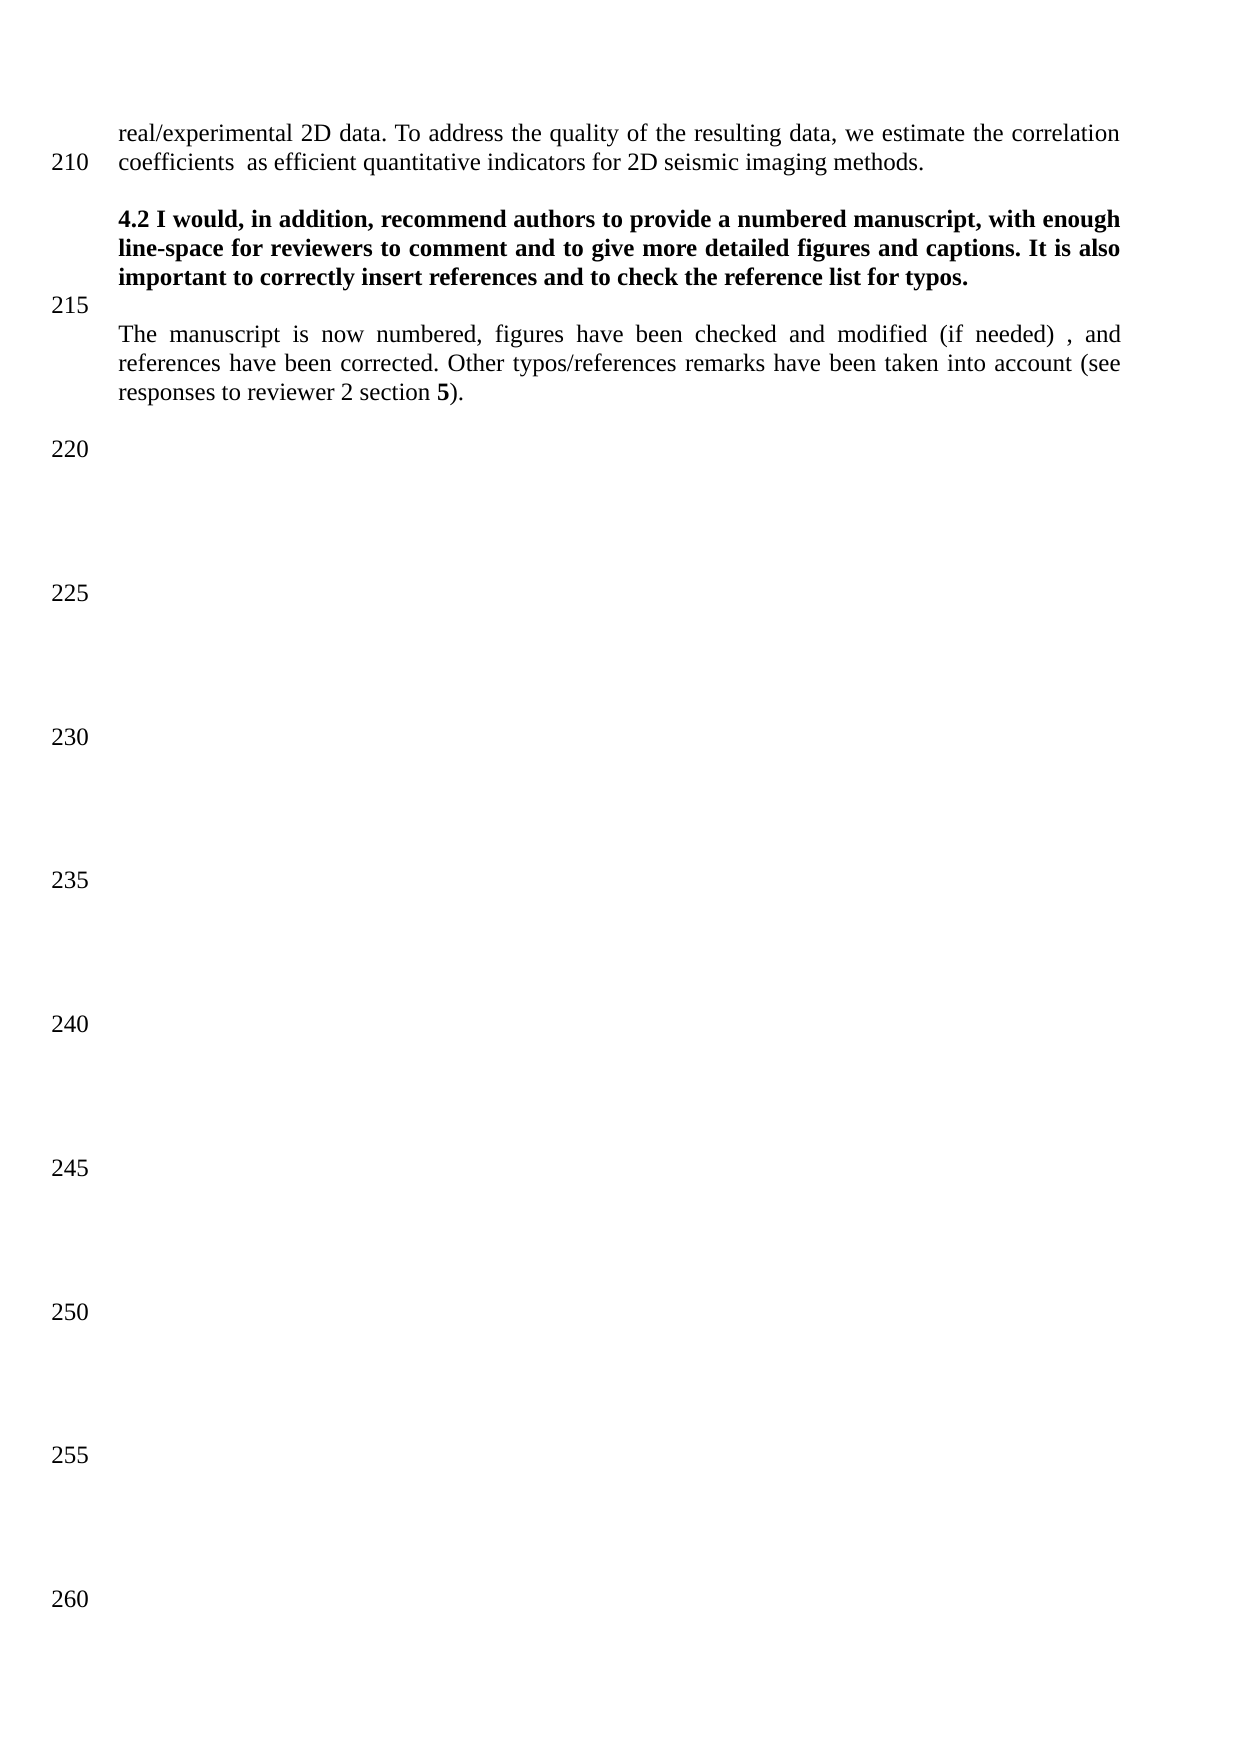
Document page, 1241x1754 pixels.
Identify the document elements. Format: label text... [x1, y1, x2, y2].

text The manuscript is now numbered, figures have been checked and modified (if needed) , and references have been corrected. Other typos/references remarks have been taken into account (see responses to reviewer 2 section 5). [118, 319, 1122, 406]
text real/experimental 2D data. To address the quality of the resulting data, we estimate the correlation coefficients as efficient quantitative indicators for 2D seismic imaging methods. [118, 118, 1122, 176]
text 4.2 I would, in addition, recommend authors to provide a numbered manuscript, with enough line-space for reviewers to comment and to give more detailed figures and captions. It is also important to correctly insert references and to check the reference list for typos. [118, 204, 1122, 291]
